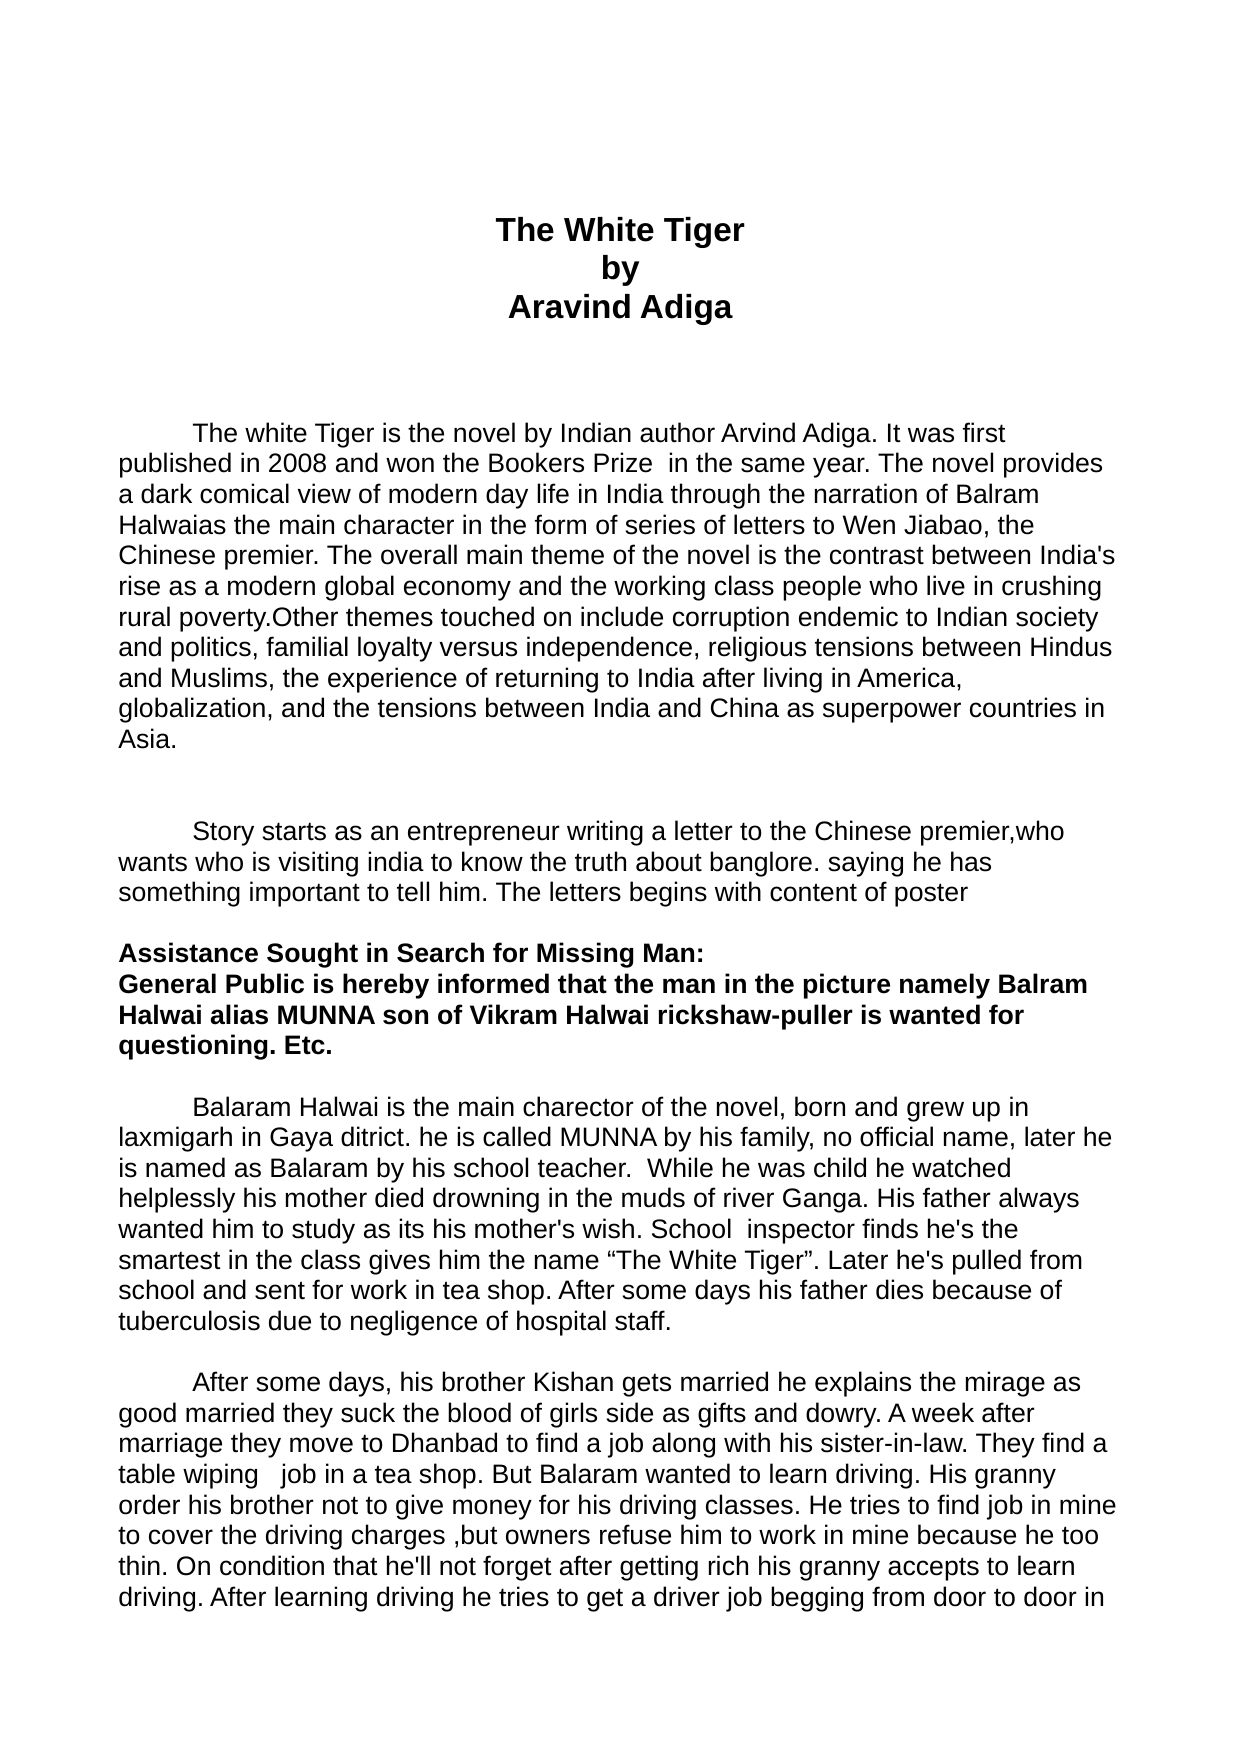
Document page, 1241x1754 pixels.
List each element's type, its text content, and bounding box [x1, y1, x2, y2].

text Aravind Adiga [118, 287, 1122, 325]
text After some days, his brother Kishan gets married he explains the mirage as good married they suck the blood of girls side as gifts and dowry. A week after marriage they move to Dhanbad to find a job along with his sister-in-law. They find a table wiping job in a tea shop. But Balaram wanted to learn driving. His granny order his brother not to give money for his driving classes. He tries to find job in mine to cover the driving charges ,but owners refuse him to work in mine because he too thin. On condition that he'll not forget after getting rich his granny accepts to learn driving. After learning driving he tries to get a driver job begging from door to door in [118, 1367, 1122, 1612]
text Balaram Halwai is the main charector of the novel, born and grew up in laxmigarh in Gaya ditrict. he is called MUNNA by his family, no official name, later he is named as Balaram by his school teacher. While he was child he watched helplessly his mother died drowning in the muds of river Ganga. His father always wanted him to study as its his mother's wish. School inspector finds he's the smartest in the class gives him the name “The White Tiger”. Later he's pulled from school and sent for work in tea shop. After some days his father dies because of tuberculosis due to negligence of hospital staff. [118, 1091, 1122, 1336]
text Assistance Sought in Search for Missing Man: [118, 938, 1122, 968]
text General Public is hereby informed that the man in the picture namely Balram Halwai alias MUNNA son of Vikram Halwai rickshaw-puller is wanted for questioning. Etc. [118, 968, 1122, 1060]
text The White Tiger [118, 210, 1122, 248]
text Story starts as an entrepreneur writing a letter to the Chinese premier,who wants who is visiting india to know the truth about banglore. saying he has something important to tell him. The letters begins with content of poster [118, 815, 1122, 907]
text by [118, 248, 1122, 287]
text The white Tiger is the novel by Indian author Arvind Adiga. It was first published in 2008 and won the Bookers Prize in the same year. The novel provides a dark comical view of modern day life in India through the narration of Balram Halwaias the main character in the form of series of letters to Wen Jiabao, the Chinese premier. The overall main theme of the novel is the contrast between India's rise as a modern global economy and the working class people who live in crushing rural poverty.Other themes touched on include corruption endemic to Indian society and politics, familial loyalty versus independence, religious tensions between Hindus and Muslims, the experience of returning to India after living in America, globalization, and the tensions between India and China as superpower countries in Asia. [118, 417, 1122, 754]
